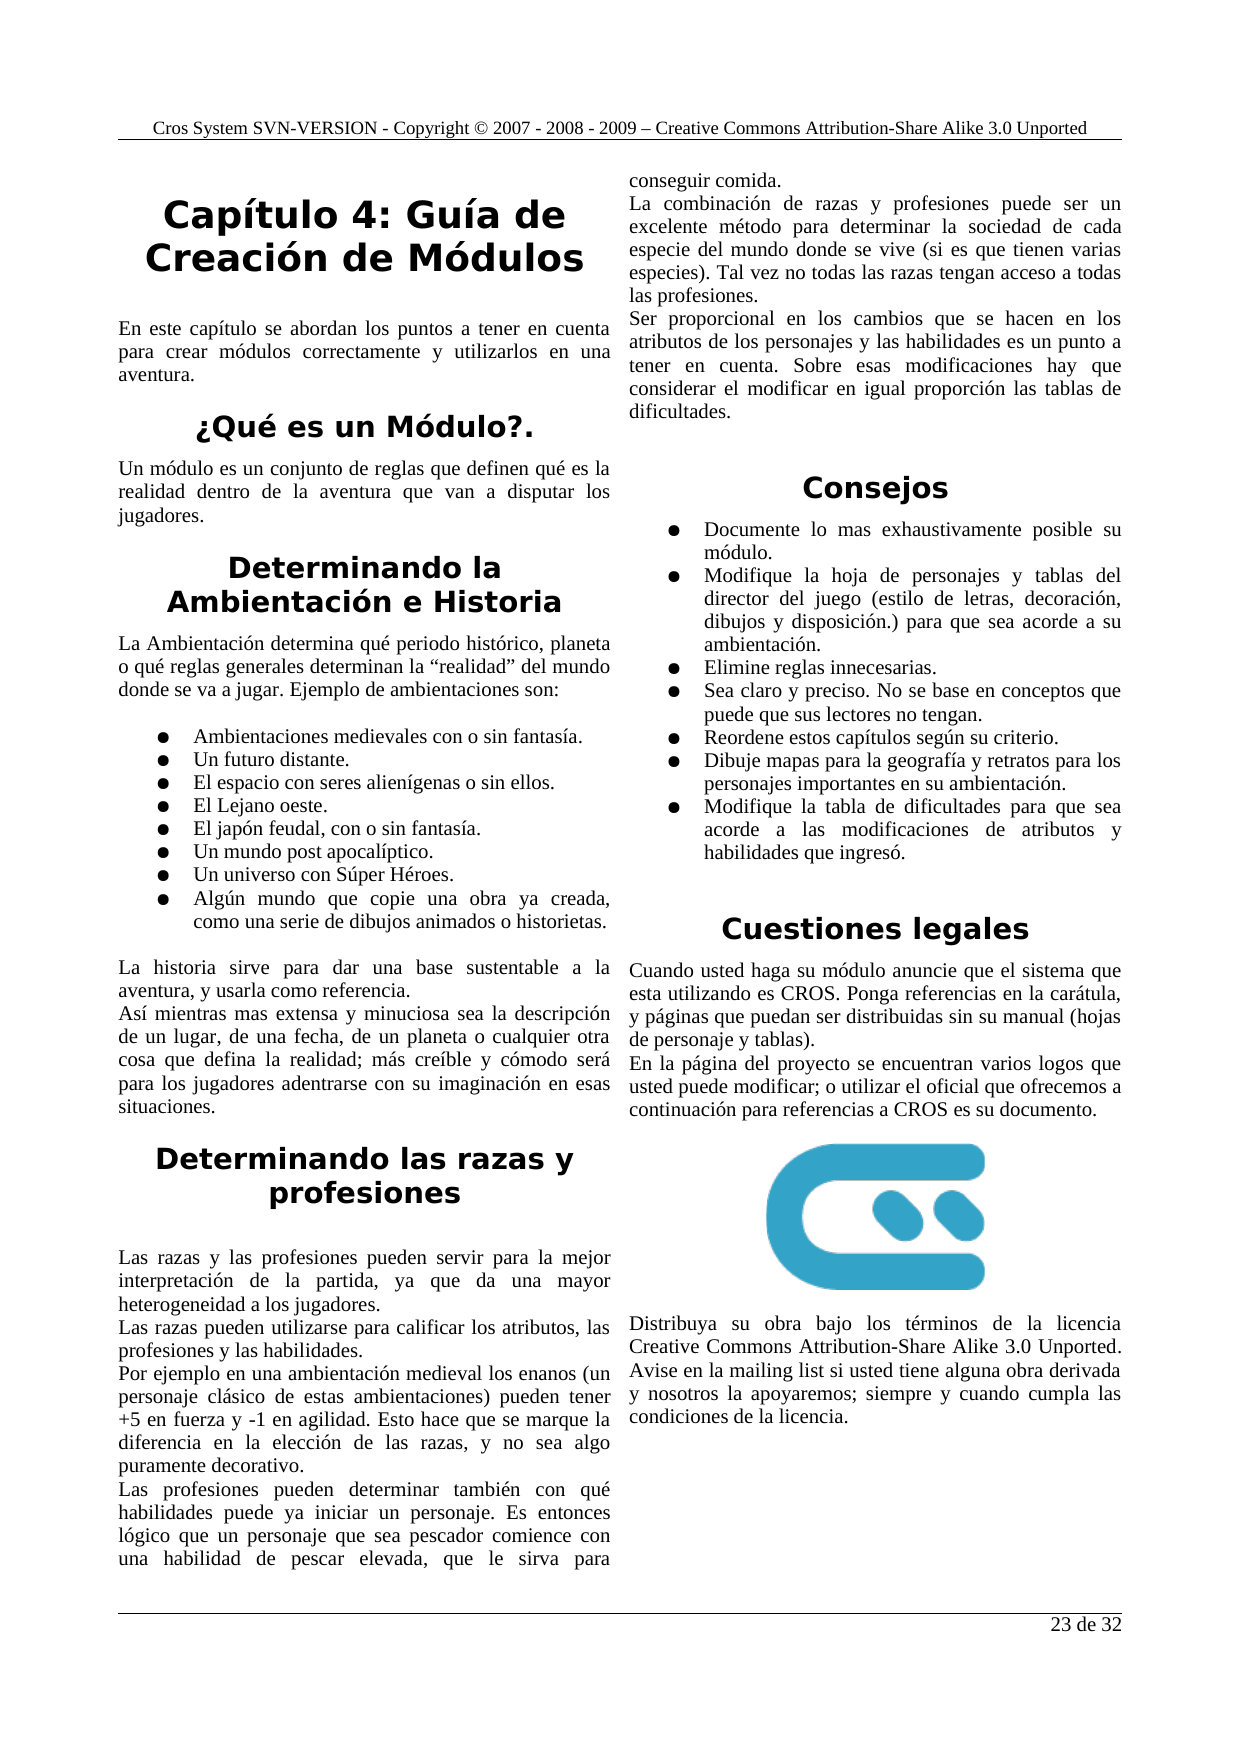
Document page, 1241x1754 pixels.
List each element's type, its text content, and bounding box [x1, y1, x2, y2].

text La combinación de razas y profesiones puede ser un excelente método para determinar la sociedad de cada especie del mundo donde se vive (si es que tienen varias especies). Tal vez no todas las razas tengan acceso a todas las profesiones. [629, 192, 1122, 307]
list El espacio con seres alienígenas o sin ellos. [156, 771, 611, 794]
list Documente lo mas exhaustivamente posible su módulo. [666, 517, 1122, 564]
list Un futuro distante. [156, 748, 611, 771]
list Modifique la hoja de personajes y tablas del director del juego (estilo de letras, decoración, dibujos y disposición.) para que sea acorde a su ambientación. [666, 564, 1122, 656]
text Distribuya su obra bajo los términos de la licencia Creative Commons Attribution-Share Alike 3.0 Unported. Avise en la mailing list si usted tiene alguna obra derivada y nosotros la apoyaremos; siempre y cuando cumpla las condiciones de la licencia. [629, 1312, 1122, 1428]
subtitle Determinando las razas y profesiones [118, 1143, 611, 1211]
list El Lejano oeste. [156, 794, 611, 817]
subtitle Cuestiones legales [629, 912, 1122, 946]
subtitle ¿Qué es un Módulo?. [118, 411, 611, 445]
text Por ejemplo en una ambientación medieval los enanos (un personaje clásico de estas ambientaciones) pueden tener +5 en fuerza y -1 en agilidad. Esto hace que se marque la diferencia en la elección de las razas, y no sea algo puramente decorativo. [118, 1362, 611, 1477]
list Modifique la tabla de dificultades para que sea acorde a las modificaciones de atributos y habilidades que ingresó. [666, 795, 1122, 864]
picture [766, 1143, 985, 1290]
list Ambientaciones medievales con o sin fantasía. [156, 724, 611, 748]
list Reordene estos capítulos según su criterio. [666, 726, 1122, 749]
subtitle Determinando la Ambientación e Historia [118, 552, 611, 619]
text Así mientras mas extensa y minuciosa sea la descripción de un lugar, de una fecha, de un planeta o cualquier otra cosa que defina la realidad; más creíble y cómodo será para los jugadores adentrarse con su imaginación en esas situaciones. [118, 1002, 611, 1118]
text Cuando usted haga su módulo anuncie que el sistema que esta utilizando es CROS. Ponga referencias en la carátula, y páginas que puedan ser distribuidas sin su manual (hojas de personaje y tablas). [629, 959, 1122, 1051]
list Un universo con Súper Héroes. [156, 863, 611, 886]
list Elimine reglas innecesarias. [666, 656, 1122, 679]
subtitle Consejos [629, 471, 1122, 505]
list El japón feudal, con o sin fantasía. [156, 817, 611, 840]
text Las razas pueden utilizarse para calificar los atributos, las profesiones y las habilidades. [118, 1316, 611, 1362]
text Ser proporcional en los cambios que se hacen en los atributos de los personajes y las habilidades es un punto a tener en cuenta. Sobre esas modificaciones hay que considerar el modificar en igual proporción las tablas de dificultades. [629, 307, 1122, 423]
list Sea claro y preciso. No se base en conceptos que puede que sus lectores no tengan. [666, 679, 1122, 726]
text La Ambientación determina qué periodo histórico, planeta o qué reglas generales determinan la “realidad” del mundo donde se va a jugar. Ejemplo de ambientaciones son: [118, 632, 611, 701]
list Algún mundo que copie una obra ya creada, como una serie de dibujos animados o historietas. [156, 886, 611, 933]
text conseguir comida. [629, 168, 1122, 192]
text En este capítulo se abordan los puntos a tener en cuenta para crear módulos correctamente y utilizarlos en una aventura. [118, 316, 611, 386]
text Las razas y las profesiones pueden servir para la mejor interpretación de la partida, ya que da una mayor heterogeneidad a los jugadores. [118, 1246, 611, 1316]
list Un mundo post apocalíptico. [156, 840, 611, 863]
text La historia sirve para dar una base sustentable a la aventura, y usarla como referencia. [118, 956, 611, 1002]
text En la página del proyecto se encuentran varios logos que usted puede modificar; o utilizar el oficial que ofrecemos a continuación para referencias a CROS es su documento. [629, 1051, 1122, 1121]
subtitle Capítulo 4: Guía de Creación de Módulos [118, 193, 611, 281]
text Las profesiones pueden determinar también con qué habilidades puede ya iniciar un personaje. Es entonces lógico que un personaje que sea pescador comience con una habilidad de pescar elevada, que le sirva para [118, 1477, 611, 1570]
text Un módulo es un conjunto de reglas que definen qué es la realidad dentro de la aventura que van a disputar los jugadores. [118, 457, 611, 527]
list Dibuje mapas para la geografía y retratos para los personajes importantes en su ambientación. [666, 749, 1122, 795]
